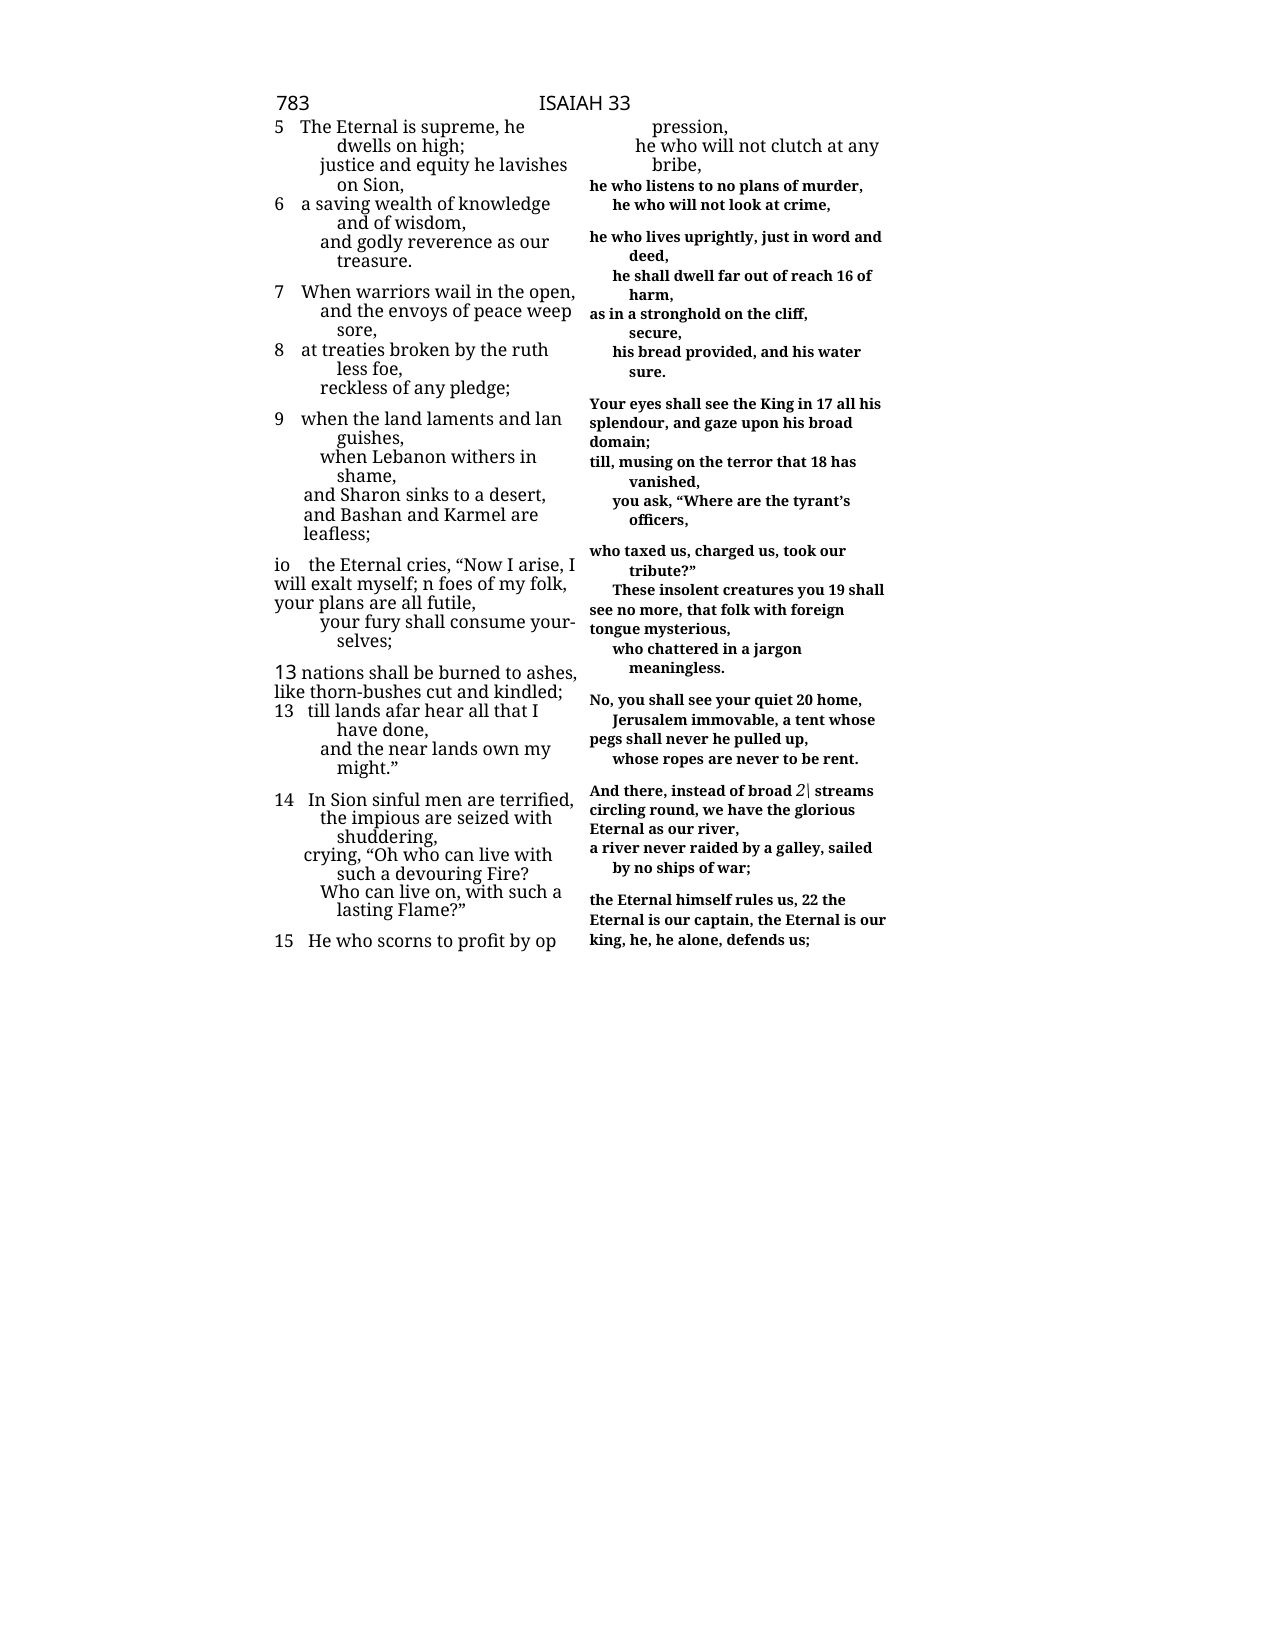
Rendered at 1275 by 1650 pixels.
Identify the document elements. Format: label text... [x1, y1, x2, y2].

text who taxed us, charged us, took our tribute?” [589, 541, 894, 580]
text pression, [652, 118, 894, 138]
text you ask, “Where are the tyrant’s officers, [612, 491, 894, 529]
text secure, [629, 323, 894, 342]
list The Eternal is supreme, he [274, 118, 579, 138]
list till lands afar hear all that I [274, 702, 579, 721]
text a river never raided by a galley, sailed by no ships of war; [589, 838, 894, 877]
text Your eyes shall see the King in 17 all his splendour, and gaze upon his broad domain; [589, 394, 894, 451]
text and of wisdom, [337, 214, 579, 233]
text he shall dwell far out of reach 16 of harm, [612, 266, 894, 304]
text 13 nations shall be burned to ashes, like thorn-bushes cut and kindled; [274, 664, 579, 702]
text till, musing on the terror that 18 has vanished, [589, 451, 894, 491]
text Who can live on, with such a lasting Flame?” [320, 884, 579, 921]
list In Sion sinful men are terrified, [274, 791, 579, 810]
text meaningless. [629, 658, 894, 678]
text No, you shall see your quiet 20 home, [589, 690, 894, 709]
text and the envoys of peace weep sore, [320, 303, 579, 341]
text he who will not clutch at any bribe, [635, 138, 894, 176]
list He who scorns to profit by op­ [274, 933, 579, 952]
text your fury shall consume your­selves; [320, 613, 579, 652]
text crying, “Oh who can live with such a devouring Fire? [303, 847, 579, 884]
text reckless of any pledge; [320, 379, 579, 398]
text he who lives uprightly, just in word and deed, [589, 228, 894, 266]
text who chattered in a jargon [612, 639, 894, 658]
list at treaties broken by the ruth­ [274, 341, 579, 360]
text and the near lands own my might.” [320, 740, 579, 778]
text These insolent creatures you 19 shall see no more, that folk with foreign tongue mysterious, [589, 580, 894, 639]
text have done, [337, 721, 579, 740]
text and Sharon sinks to a desert, and Bashan and Karmel are leafless; [303, 487, 579, 544]
text justice and equity he lavishes on Sion, [320, 157, 579, 195]
text and godly reverence as our treasure. [320, 233, 579, 271]
text io the Eternal cries, “Now I arise, I will exalt myself; n foes of my folk, your plans are all futile, [274, 556, 579, 613]
text he who will not look at crime, [612, 195, 894, 215]
list a saving wealth of knowledge [274, 195, 579, 214]
text whose ropes are never to be rent. [612, 748, 894, 768]
text as in a stronghold on the cliff, [589, 304, 894, 323]
text the Eternal himself rules us, 22 the Eternal is our captain, the Eternal is our king, he, he alone, defends us; [589, 889, 894, 949]
list When warriors wail in the open, [274, 283, 579, 303]
text And there, instead of broad 2\ streams circling round, we have the glorious Eternal as our river, [589, 781, 894, 838]
text his bread provided, and his water sure. [612, 342, 894, 381]
text the impious are seized with shuddering, [320, 810, 579, 847]
list when the land laments and lan­ [274, 410, 579, 429]
text he who listens to no plans of murder, [589, 176, 894, 195]
text Jerusalem immovable, a tent whose pegs shall never he pulled up, [589, 709, 894, 748]
text dwells on high; [337, 138, 579, 157]
text less foe, [337, 360, 579, 379]
text when Lebanon withers in shame, [320, 448, 579, 487]
text guishes, [337, 429, 579, 448]
